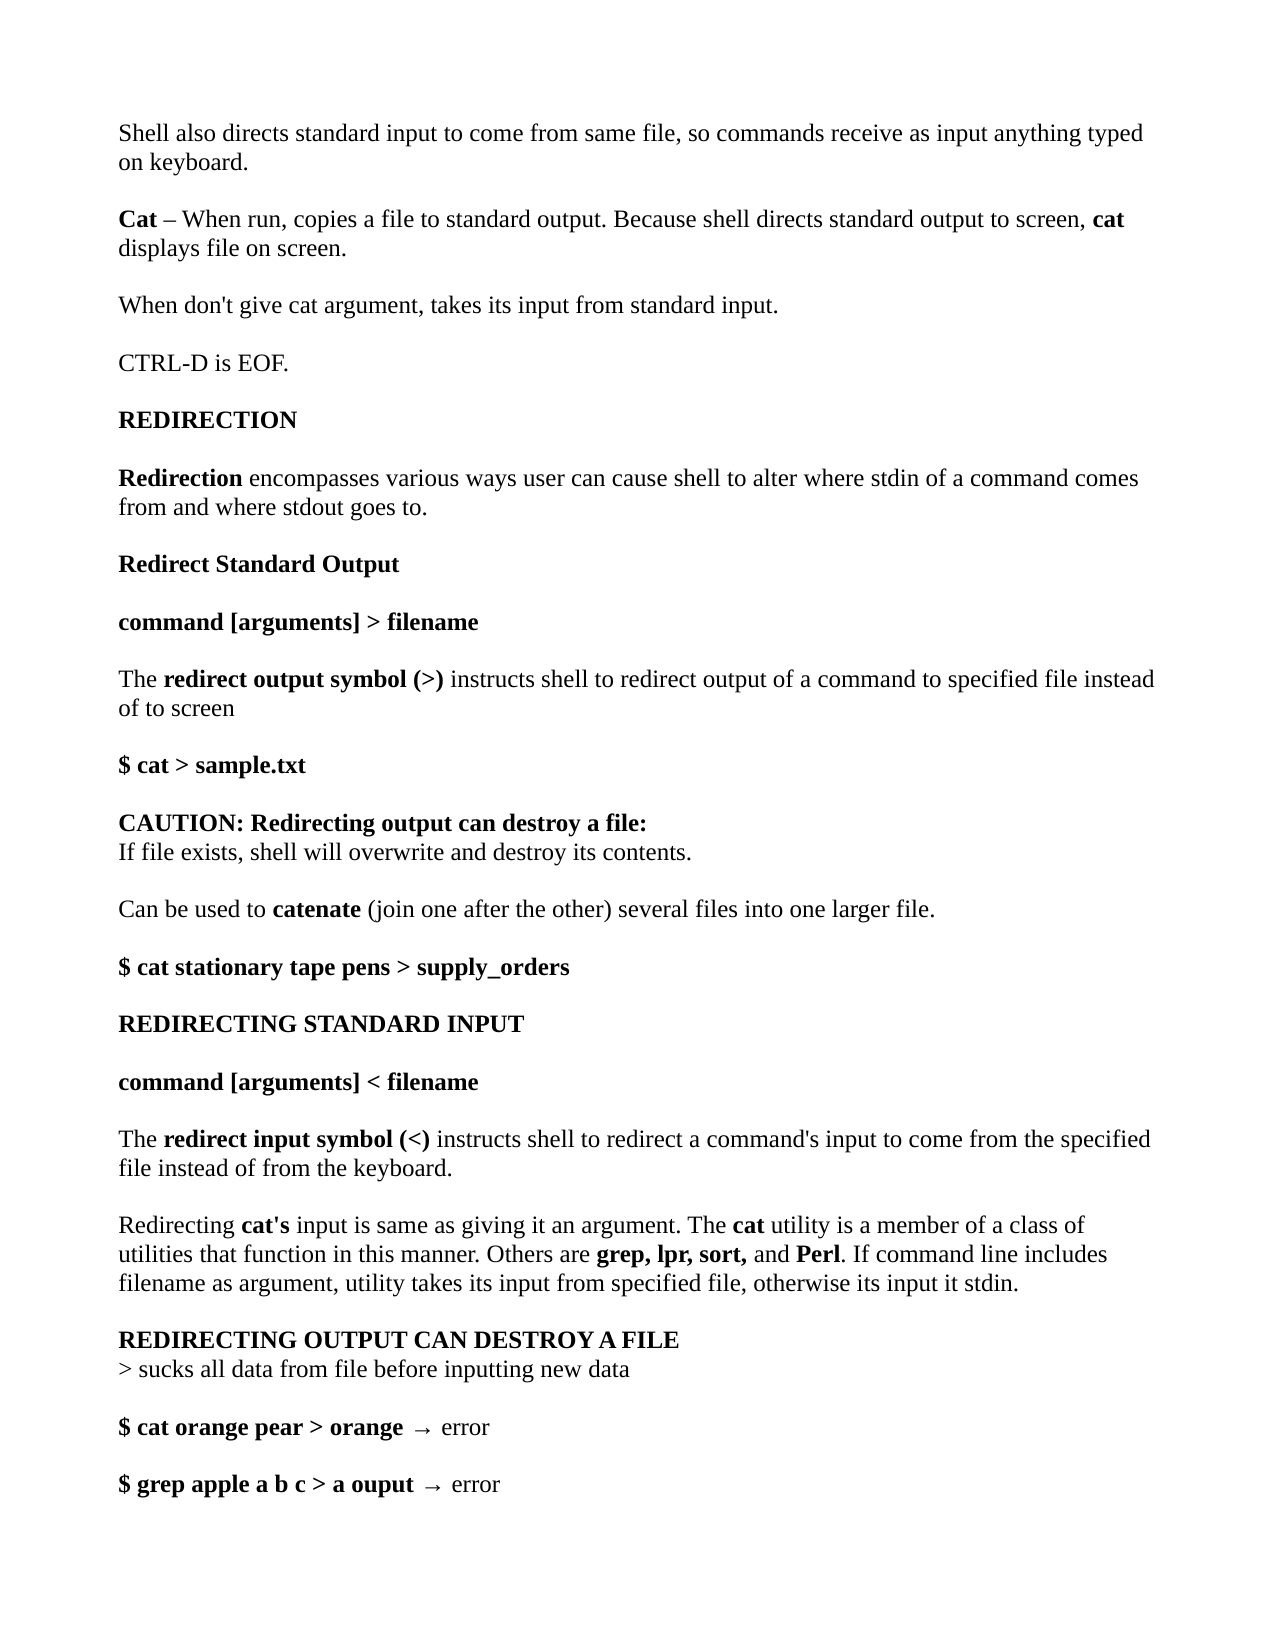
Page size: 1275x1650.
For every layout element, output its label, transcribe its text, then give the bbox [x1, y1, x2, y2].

text The redirect output symbol (>) instructs shell to redirect output of a command to specified file instead of to screen [118, 664, 1157, 722]
text $ cat stationary tape pens > supply_orders [118, 952, 1157, 981]
text If file exists, shell will overwrite and destroy its contents. [118, 837, 1157, 866]
text Cat – When run, copies a file to standard output. Because shell directs standard output to screen, cat displays file on screen. [118, 204, 1157, 262]
text Can be used to catenate (join one after the other) several files into one larger file. [118, 894, 1157, 923]
text CAUTION: Redirecting output can destroy a file: [118, 808, 1157, 837]
text Redirecting cat's input is same as giving it an argument. The cat utility is a member of a class of utilities that function in this manner. Others are grep, lpr, sort, and Perl. If command line includes filename as argument, utility takes its input from specified file, otherwise its input it stdin. [118, 1211, 1157, 1297]
text REDIRECTING OUTPUT CAN DESTROY A FILE [118, 1326, 1157, 1354]
text Shell also directs standard input to come from same file, so commands receive as input anything typed on keyboard. [118, 118, 1157, 176]
text REDIRECTING STANDARD INPUT [118, 1009, 1157, 1038]
text Redirection encompasses various ways user can cause shell to alter where stdin of a command comes from and where stdout goes to. [118, 463, 1157, 521]
text command [arguments] < filename [118, 1067, 1157, 1096]
text CTRL-D is EOF. [118, 348, 1157, 377]
text command [arguments] > filename [118, 607, 1157, 636]
text Redirect Standard Output [118, 549, 1157, 578]
text $ cat orange pear > orange → error [118, 1412, 1157, 1441]
text > sucks all data from file before inputting new data [118, 1354, 1157, 1383]
text When don't give cat argument, takes its input from standard input. [118, 291, 1157, 319]
text REDIRECTION [118, 406, 1157, 434]
text $ cat > sample.txt [118, 751, 1157, 779]
text $ grep apple a b c > a ouput → error [118, 1469, 1157, 1498]
text The redirect input symbol (<) instructs shell to redirect a command's input to come from the specified file instead of from the keyboard. [118, 1124, 1157, 1182]
